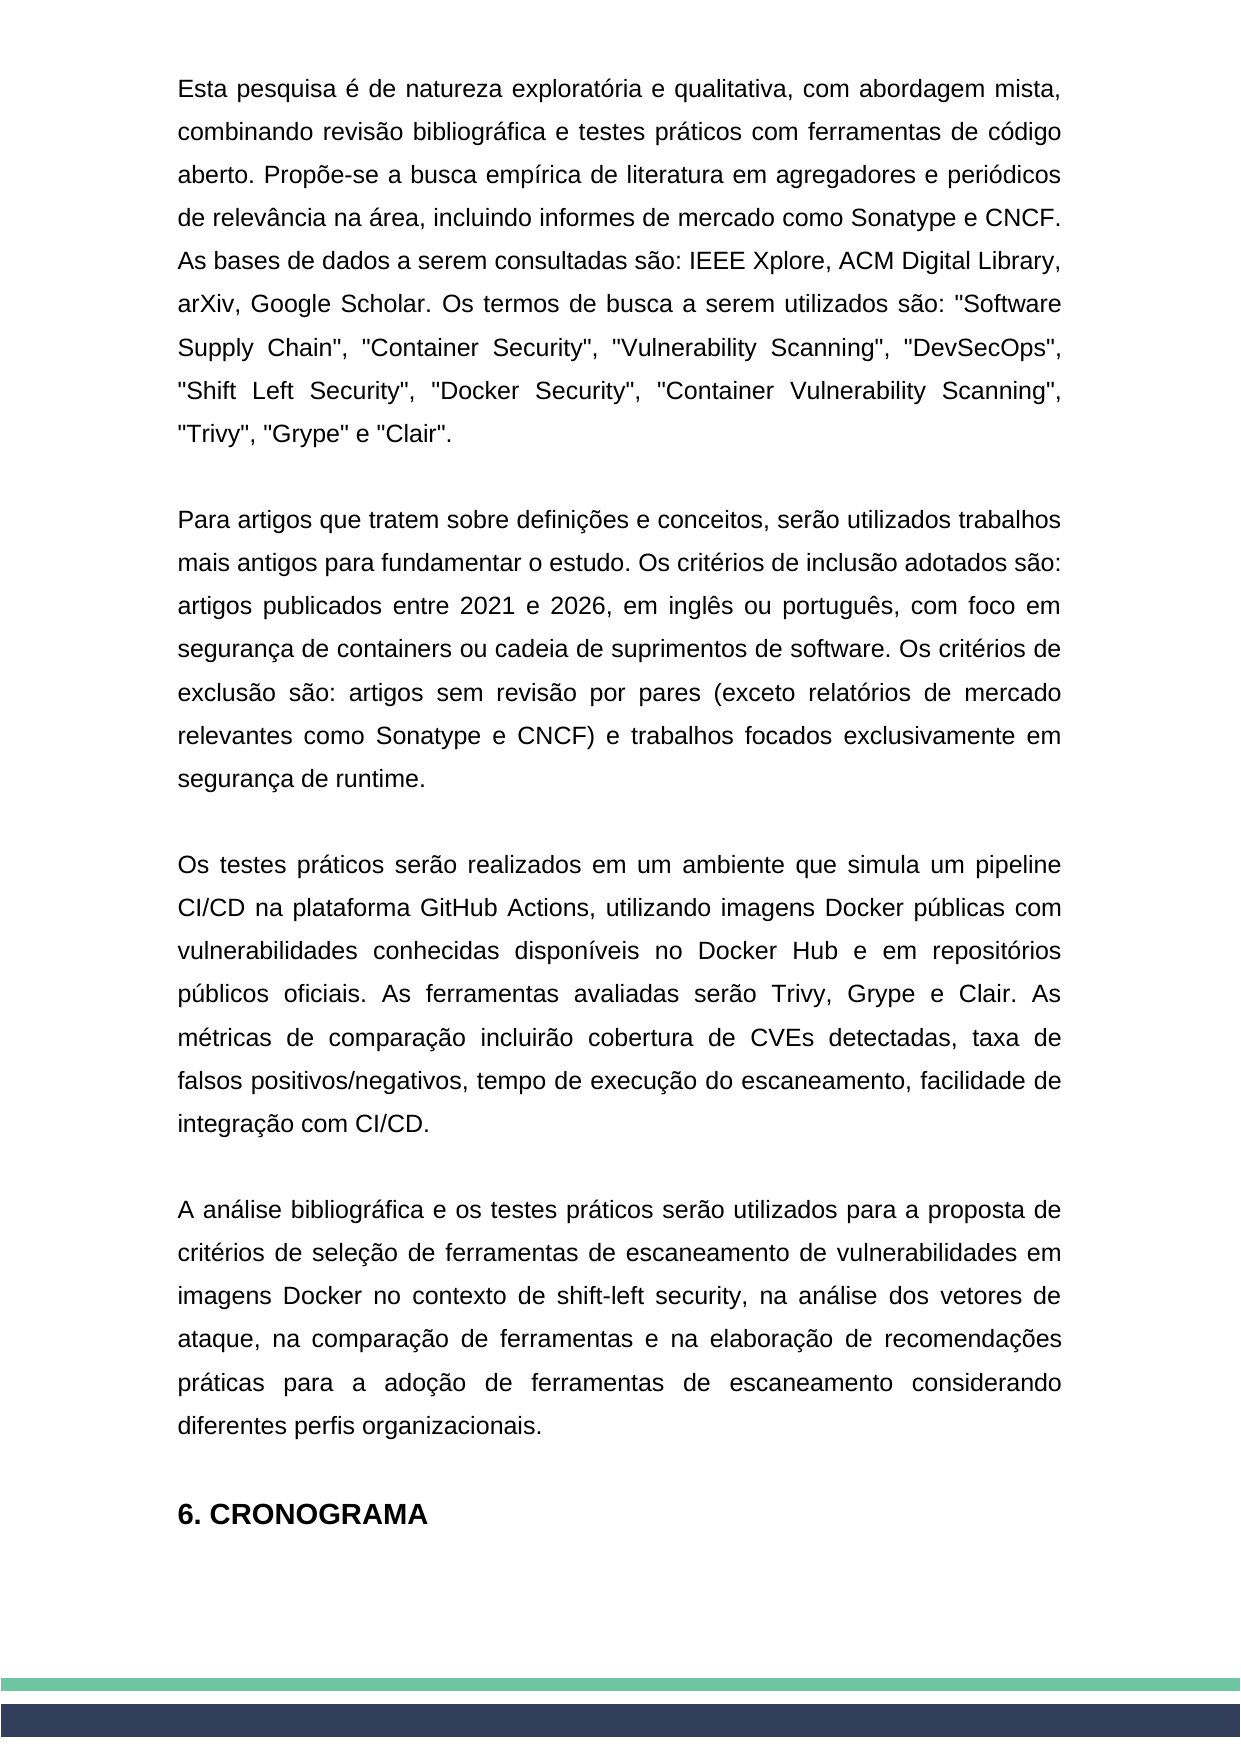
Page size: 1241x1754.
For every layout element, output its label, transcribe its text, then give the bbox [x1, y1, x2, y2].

text Esta pesquisa é de natureza exploratória e qualitativa, com abordagem mista, combinando revisão bibliográfica e testes práticos com ferramentas de código aberto. Propõe-se a busca empírica de literatura em agregadores e periódicos de relevância na área, incluindo informes de mercado como Sonatype e CNCF. As bases de dados a serem consultadas são: IEEE Xplore, ACM Digital Library, arXiv, Google Scholar. Os termos de busca a serem utilizados são: "Software Supply Chain", "Container Security", "Vulnerability Scanning", "DevSecOps", "Shift Left Security", "Docker Security", "Container Vulnerability Scanning", "Trivy", "Grype" e "Clair". [177, 74, 1063, 448]
text Para artigos que tratem sobre definições e conceitos, serão utilizados trabalhos mais antigos para fundamentar o estudo. Os critérios de inclusão adotados são: artigos publicados entre 2021 e 2026, em inglês ou português, com foco em segurança de containers ou cadeia de suprimentos de software. Os critérios de exclusão são: artigos sem revisão por pares (exceto relatórios de mercado relevantes como Sonatype e CNCF) e trabalhos focados exclusivamente em segurança de runtime. [177, 505, 1063, 793]
text 6. cronograma [177, 1497, 1063, 1531]
text A análise bibliográfica e os testes práticos serão utilizados para a proposta de critérios de seleção de ferramentas de escaneamento de vulnerabilidades em imagens Docker no contexto de shift-left security, na análise dos vetores de ataque, na comparação de ferramentas e na elaboração de recomendações práticas para a adoção de ferramentas de escaneamento considerando diferentes perfis organizacionais. [177, 1195, 1063, 1439]
text Os testes práticos serão realizados em um ambiente que simula um pipeline CI/CD na plataforma GitHub Actions, utilizando imagens Docker públicas com vulnerabilidades conhecidas disponíveis no Docker Hub e em repositórios públicos oficiais. As ferramentas avaliadas serão Trivy, Grype e Clair. As métricas de comparação incluirão cobertura de CVEs detectadas, taxa de falsos positivos/negativos, tempo de execução do escaneamento, facilidade de integração com CI/CD. [177, 850, 1063, 1138]
